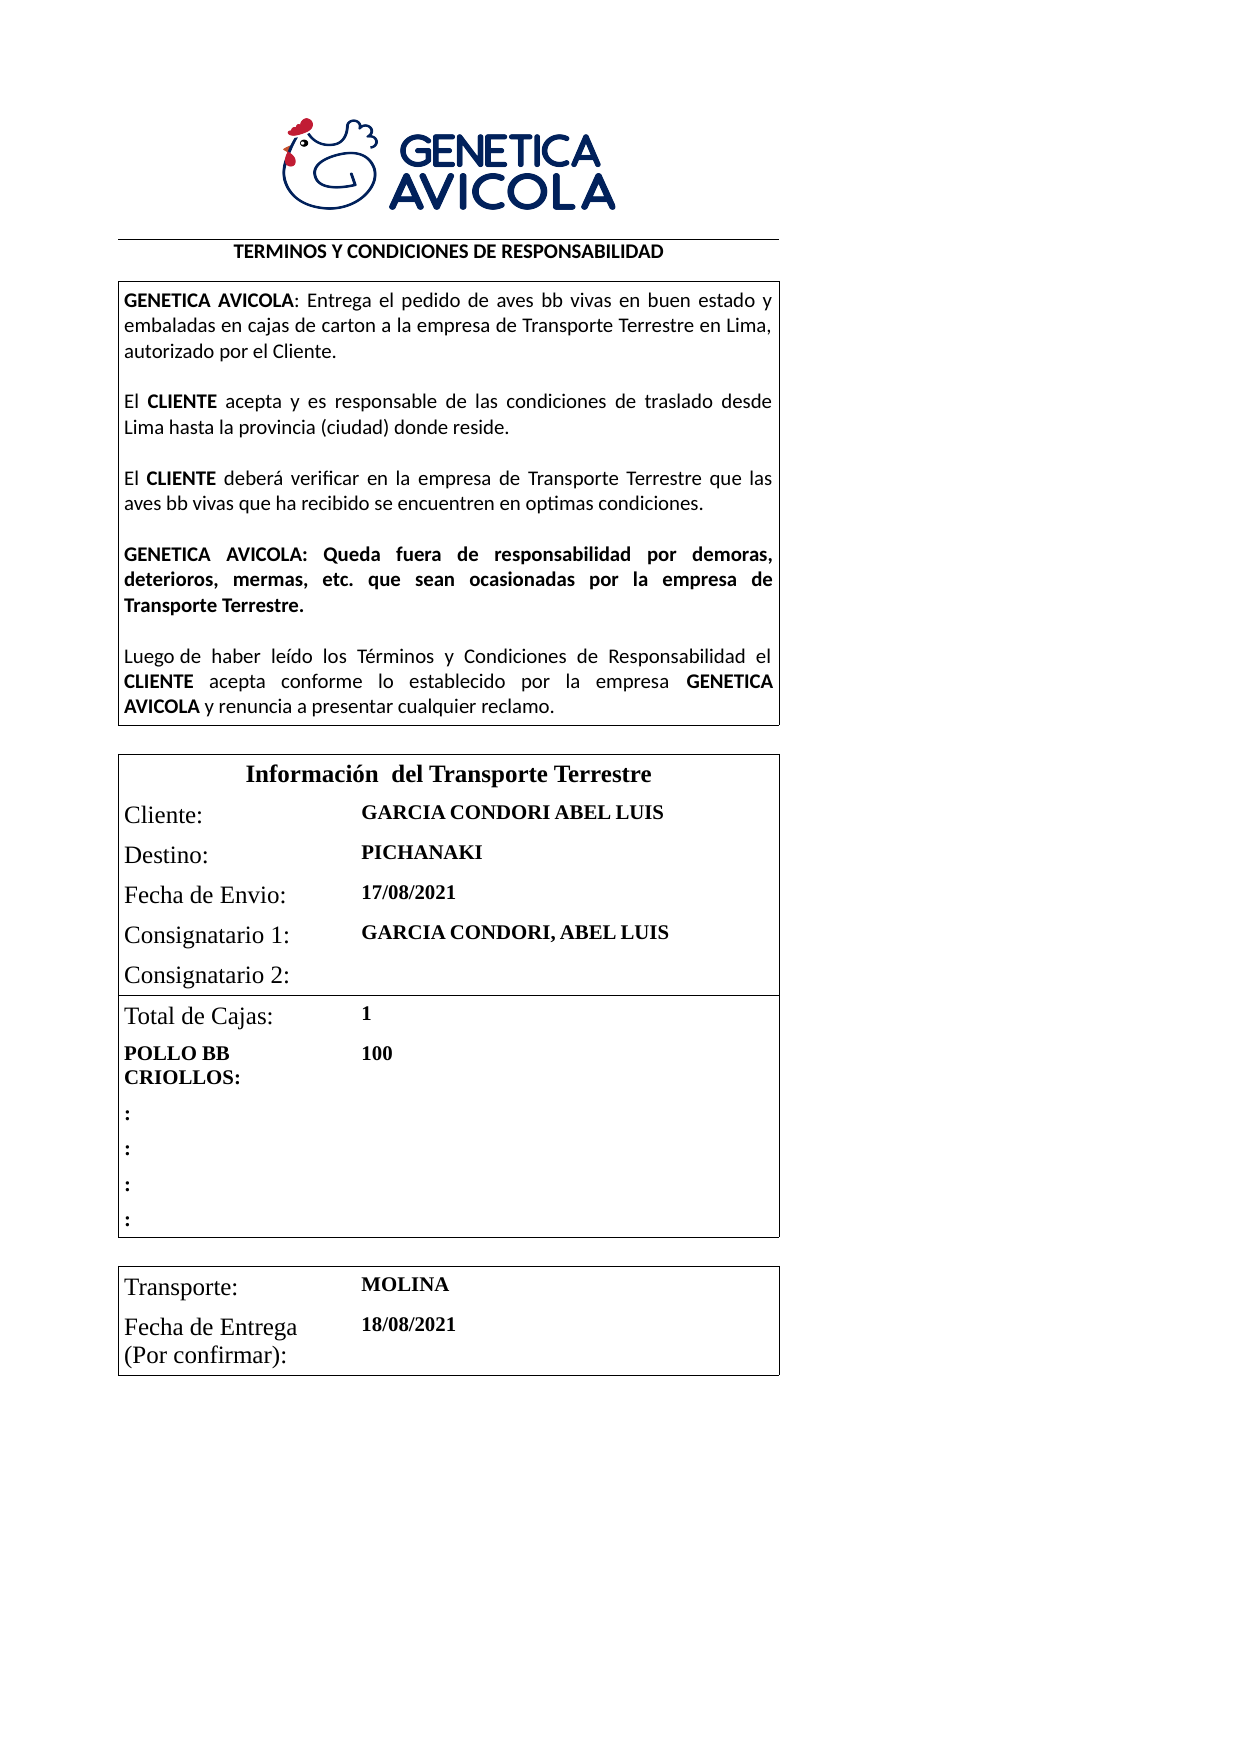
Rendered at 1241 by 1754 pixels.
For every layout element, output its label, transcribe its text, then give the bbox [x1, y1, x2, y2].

table_cell [356, 955, 779, 995]
table_cell POLLO BB CRIOLLOS: [119, 1035, 356, 1095]
table_cell : [119, 1130, 356, 1166]
table_cell 100 [356, 1035, 779, 1095]
table_cell 1 [356, 996, 779, 1035]
table_cell Fecha de Envio: [119, 874, 356, 914]
table_cell : [119, 1201, 356, 1237]
table_cell Fecha de Entrega (Por confirmar): [119, 1306, 356, 1375]
table_cell GARCIA CONDORI, ABEL LUIS [356, 915, 779, 955]
table_cell [356, 1238, 779, 1266]
table_header TERMINOS Y CONDICIONES DE RESPONSABILIDAD [118, 240, 779, 281]
table_cell [118, 1238, 356, 1266]
table_header Información del Transporte Terrestre [119, 755, 779, 794]
table_cell Consignatario 1: [119, 915, 356, 955]
table_cell Total de Cajas: [119, 996, 356, 1035]
table_cell 18/08/2021 [356, 1306, 779, 1375]
table_cell Destino: [119, 834, 356, 874]
picture [282, 118, 616, 210]
table_cell [356, 1201, 779, 1237]
table_cell MOLINA [356, 1267, 779, 1306]
table_cell Cliente: [119, 794, 356, 834]
table_cell : [119, 1095, 356, 1130]
table_cell PICHANAKI [356, 834, 779, 874]
table_cell Transporte: [119, 1267, 356, 1306]
table_cell [356, 1166, 779, 1201]
table_cell [356, 1095, 779, 1130]
table_cell GENETICA AVICOLA: Entrega el pedido de aves bb vivas en buen estado y embaladas en cajas de carton a la empresa de Transporte Terrestre en Lima, autorizado por el Cliente. El CLIENTE acepta y es responsable de las condiciones de traslado desde Lima hasta la provincia (ciudad) donde reside. El CLIENTE deberá verificar en la empresa de Transporte Terrestre que las aves bb vivas que ha recibido se encuentren en optimas condiciones. GENETICA AVICOLA: Queda fuera de responsabilidad por demoras, deterioros, mermas, etc. que sean ocasionadas por la empresa de Transporte Terrestre. Luego de haber leído los Términos y Condiciones de Responsabilidad el CLIENTE acepta conforme lo establecido por la empresa GENETICA AVICOLA y renuncia a presentar cualquier reclamo. [119, 282, 779, 725]
table_cell GARCIA CONDORI ABEL LUIS [356, 794, 779, 834]
table_cell 17/08/2021 [356, 874, 779, 914]
table_cell Consignatario 2: [119, 955, 356, 995]
table_cell [356, 1130, 779, 1166]
table_cell : [119, 1166, 356, 1201]
